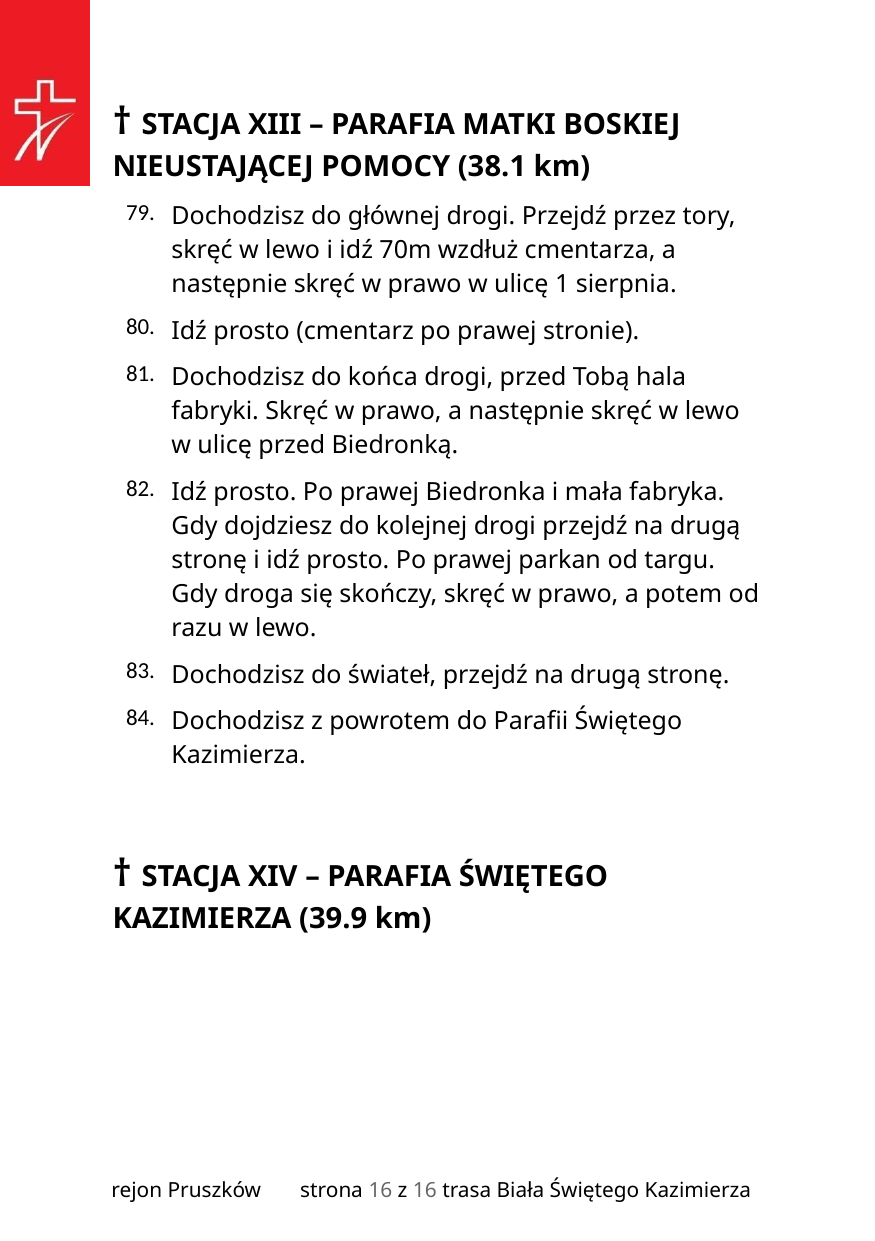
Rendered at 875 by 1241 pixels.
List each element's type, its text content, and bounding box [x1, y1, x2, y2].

list Dochodzisz do świateł, przejdź na drugą stronę. [126, 656, 762, 691]
subtitle † STACJA XIII – PARAFIA MATKI BOSKIEJ NIEUSTAJĄCEJ POMOCY (38.1 km) [112, 94, 762, 185]
list Dochodzisz do głównej drogi. Przejdź przez tory, skręć w lewo i idź 70m wzdłuż cmentarza, a następnie skręć w prawo w ulicę 1 sierpnia. [126, 198, 762, 300]
list Idź prosto. Po prawej Biedronka i mała fabryka. Gdy dojdziesz do kolejnej drogi przejdź na drugą stronę i idź prosto. Po prawej parkan od targu. Gdy droga się skończy, skręć w prawo, a potem od razu w lewo. [126, 474, 762, 644]
list Idź prosto (cmentarz po prawej stronie). [126, 312, 762, 346]
list Dochodzisz do końca drogi, przed Tobą hala fabryki. Skręć w prawo, a następnie skręć w lewo w ulicę przed Biedronką. [126, 359, 762, 461]
picture [0, 0, 90, 186]
subtitle † STACJA XIV – PARAFIA ŚWIĘTEGO KAZIMIERZA (39.9 km) [112, 846, 762, 937]
list Dochodzisz z powrotem do Parafii Świętego Kazimierza. [126, 703, 762, 771]
